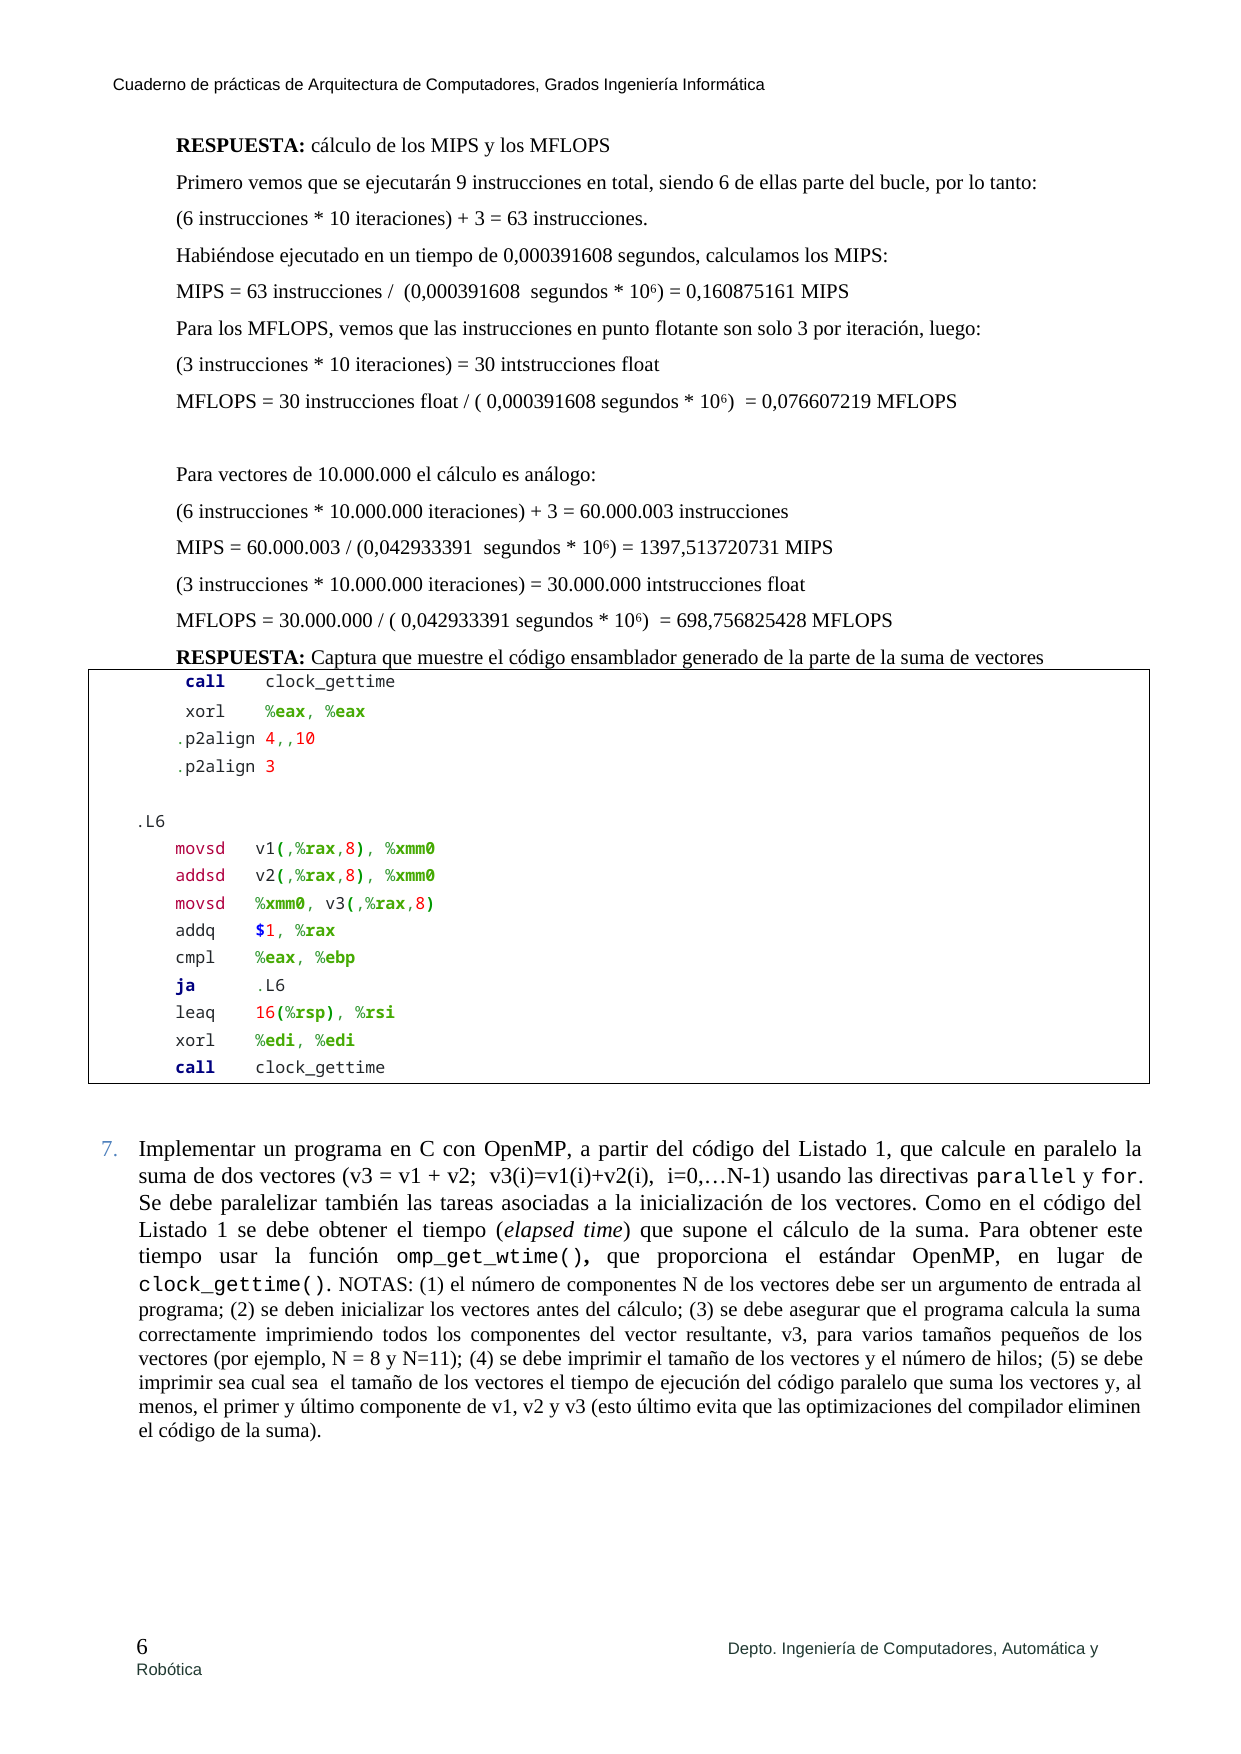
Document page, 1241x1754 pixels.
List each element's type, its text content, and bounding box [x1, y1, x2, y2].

text RESPUESTA: Captura que muestre el código ensamblador generado de la parte de la suma de vectores [176, 645, 1143, 669]
text RESPUESTA: cálculo de los MIPS y los MFLOPS [176, 133, 1143, 157]
text (6 instrucciones * 10.000.000 iteraciones) + 3 = 60.000.003 instrucciones [176, 499, 1143, 523]
text (6 instrucciones * 10 iteraciones) + 3 = 63 instrucciones. [176, 206, 1143, 230]
text MIPS = 60.000.003 / (0,042933391 segundos * 10⁶) = 1397,513720731 MIPS [176, 535, 1143, 559]
text (3 instrucciones * 10 iteraciones) = 30 intstrucciones float [176, 352, 1143, 376]
table_header call clock_gettime xorl %eax, %eax .p2align 4,,10 .p2align 3 .L6 movsd v1(,%rax,8), %xmm0 addsd v2(,%rax,8), %xmm0 movsd %xmm0, v3(,%rax,8) addq $1, %rax cmpl %eax, %ebp ja .L6 leaq 16(%rsp), %rsi xorl %edi, %edi call clock_gettime [89, 670, 1149, 1083]
text MFLOPS = 30.000.000 / ( 0,042933391 segundos * 10⁶) = 698,756825428 MFLOPS [176, 608, 1143, 632]
text Para vectores de 10.000.000 el cálculo es análogo: [176, 462, 1143, 486]
list Implementar un programa en C con OpenMP, a partir del código del Listado 1, que calcule en paralelo la suma de dos vectores (v3 = v1 + v2; v3(i)=v1(i)+v2(i), i=0,…N-1) usando las directivas parallel y for. Se debe paralelizar también las tareas asociadas a la inicialización de los vectores. Como en el código del Listado 1 se debe obtener el tiempo (elapsed time) que supone el cálculo de la suma. Para obtener este tiempo usar la función omp_get_wtime(), que proporciona el estándar OpenMP, en lugar de clock_gettime(). NOTAS: (1) el número de componentes N de los vectores debe ser un argumento de entrada al programa; (2) se deben inicializar los vectores antes del cálculo; (3) se debe asegurar que el programa calcula la suma correctamente imprimiendo todos los componentes del vector resultante, v3, para varios tamaños pequeños de los vectores (por ejemplo, N = 8 y N=11); (4) se debe imprimir el tamaño de los vectores y el número de hilos; (5) se debe imprimir sea cual sea el tamaño de los vectores el tiempo de ejecución del código paralelo que suma los vectores y, al menos, el primer y último componente de v1, v2 y v3 (esto último evita que las optimizaciones del compilador eliminen el código de la suma). [101, 1136, 1143, 1442]
text MFLOPS = 30 instrucciones float / ( 0,000391608 segundos * 10⁶) = 0,076607219 MFLOPS [176, 389, 1143, 413]
text Habiéndose ejecutado en un tiempo de 0,000391608 segundos, calculamos los MIPS: [176, 243, 1143, 267]
text (3 instrucciones * 10.000.000 iteraciones) = 30.000.000 intstrucciones float [176, 572, 1143, 596]
text MIPS = 63 instrucciones / (0,000391608 segundos * 10⁶) = 0,160875161 MIPS [176, 279, 1143, 303]
text Para los MFLOPS, vemos que las instrucciones en punto flotante son solo 3 por iteración, luego: [176, 316, 1143, 340]
text Primero vemos que se ejecutarán 9 instrucciones en total, siendo 6 de ellas parte del bucle, por lo tanto: [176, 169, 1143, 194]
